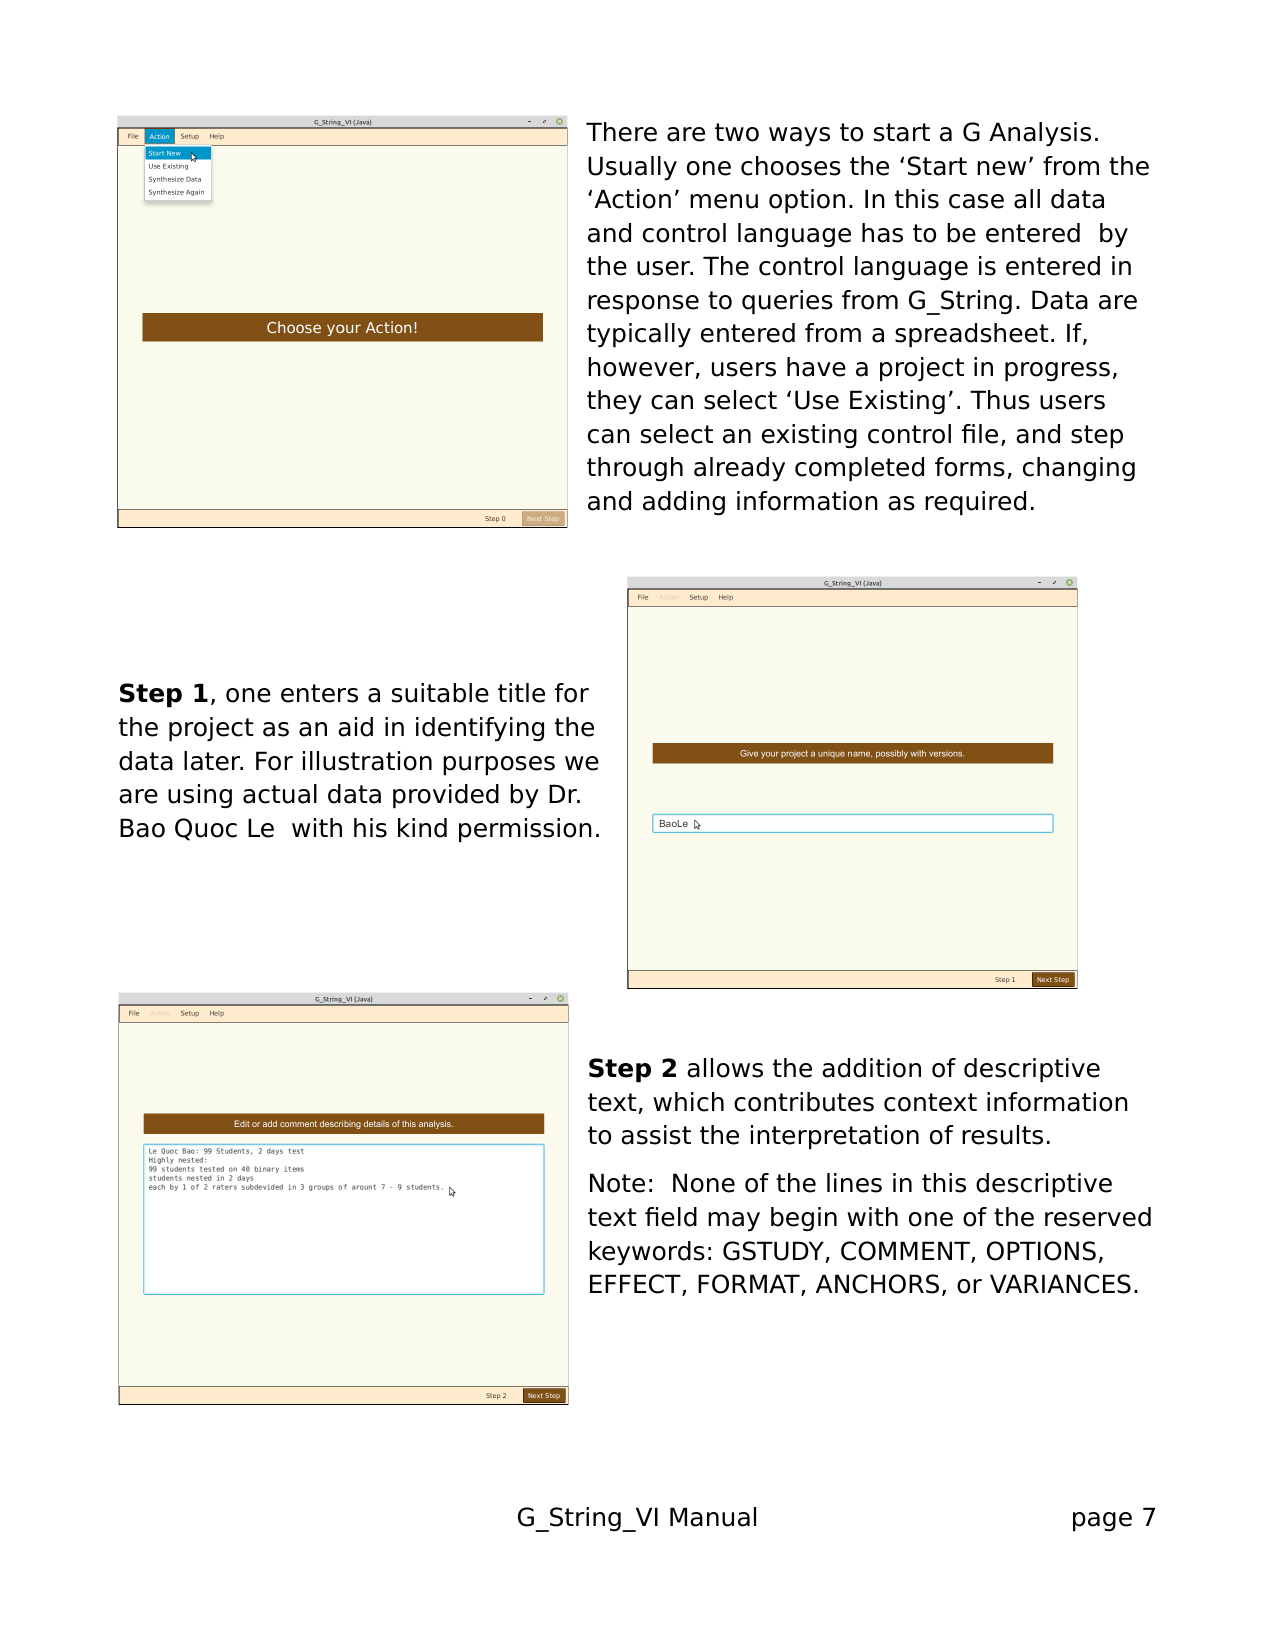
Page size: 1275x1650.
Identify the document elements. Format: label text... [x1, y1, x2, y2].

text Step 1, one enters a suitable title for the project as an aid in identifying the data later. For illustration purposes we are using actual data provided by Dr. Bao Quoc Le with his kind permission. [118, 679, 627, 843]
picture [118, 992, 569, 1405]
text Note: None of the lines in this descriptive text field may begin with one of the reserved keywords: GSTUDY, COMMENT, OPTIONS, EFFECT, FORMAT, ANCHORS, or VARIANCES. [569, 1169, 1157, 1299]
text [1078, 679, 1157, 843]
list There are two ways to start a G Analysis. Usually one chooses the ‘Start new’ from the ‘Action’ menu option. In this case all data and control language has to be entered by the user. The control language is entered in response to queries from G_String. Data are typically entered from a spreadsheet. If, however, users have a project in progress, they can select ‘Use Existing’. Thus users can select an existing control file, and step through already completed forms, changing and adding information as required. [568, 118, 1157, 516]
picture [627, 576, 1078, 989]
picture [117, 115, 568, 528]
text Step 2 allows the addition of descriptive text, which contributes context information to assist the interpretation of results. [569, 1054, 1157, 1151]
